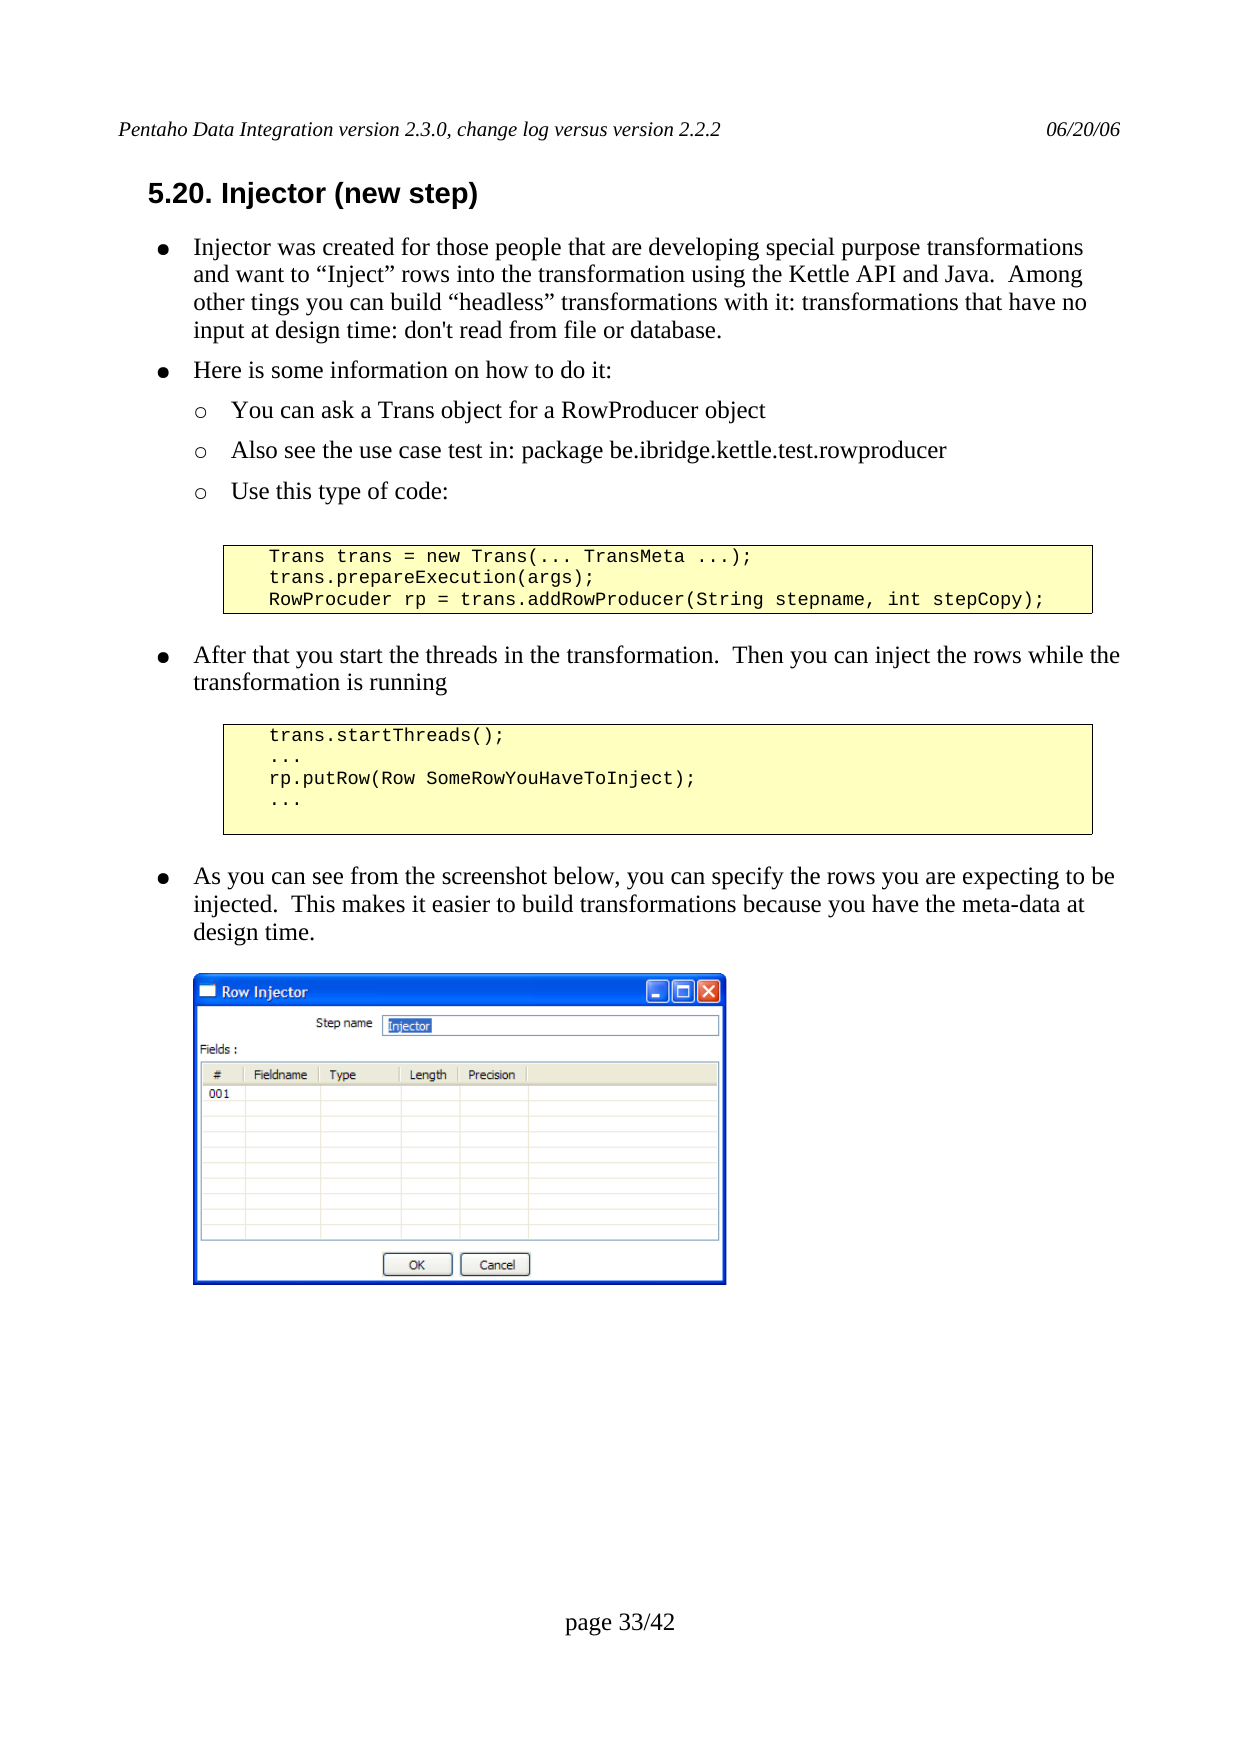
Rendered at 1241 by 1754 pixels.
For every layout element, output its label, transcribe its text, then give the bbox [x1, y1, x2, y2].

list ... [224, 745, 1092, 766]
list RowProcuder rp = trans.addRowProducer(String stepname, int stepCopy); [224, 587, 1092, 613]
list Trans trans = new Trans(... TransMeta ...); [224, 546, 1092, 566]
list Here is some information on how to do it: [156, 356, 1122, 384]
list trans.prepareExecution(args); [224, 566, 1092, 587]
list Also see the use case test in: package be.ibridge.kettle.test.rowproducer [193, 437, 1122, 464]
picture [193, 973, 727, 1285]
list trans.startThreads(); [224, 725, 1092, 745]
subtitle Injector (new step) [148, 177, 1122, 209]
list ... [224, 788, 1092, 809]
list Injector was created for those people that are developing special purpose transformations and want to “Inject” rows into the transformation using the Kettle API and Java. Among other tings you can build “headless” transformations with it: transformations that have no input at design time: don't read from file or database. [156, 233, 1122, 344]
list After that you start the threads in the transformation. Then you can inject the rows while the transformation is running [156, 641, 1122, 696]
list You can ask a Trans object for a RowProducer object [193, 396, 1122, 424]
list Use this type of code: [193, 477, 1122, 504]
list As you can see from the screenshot below, you can specify the rows you are expecting to be injected. This makes it easier to build transformations because you have the meta-data at design time. [156, 862, 1122, 945]
list rp.putRow(Row SomeRowYouHaveToInject); [224, 766, 1092, 788]
